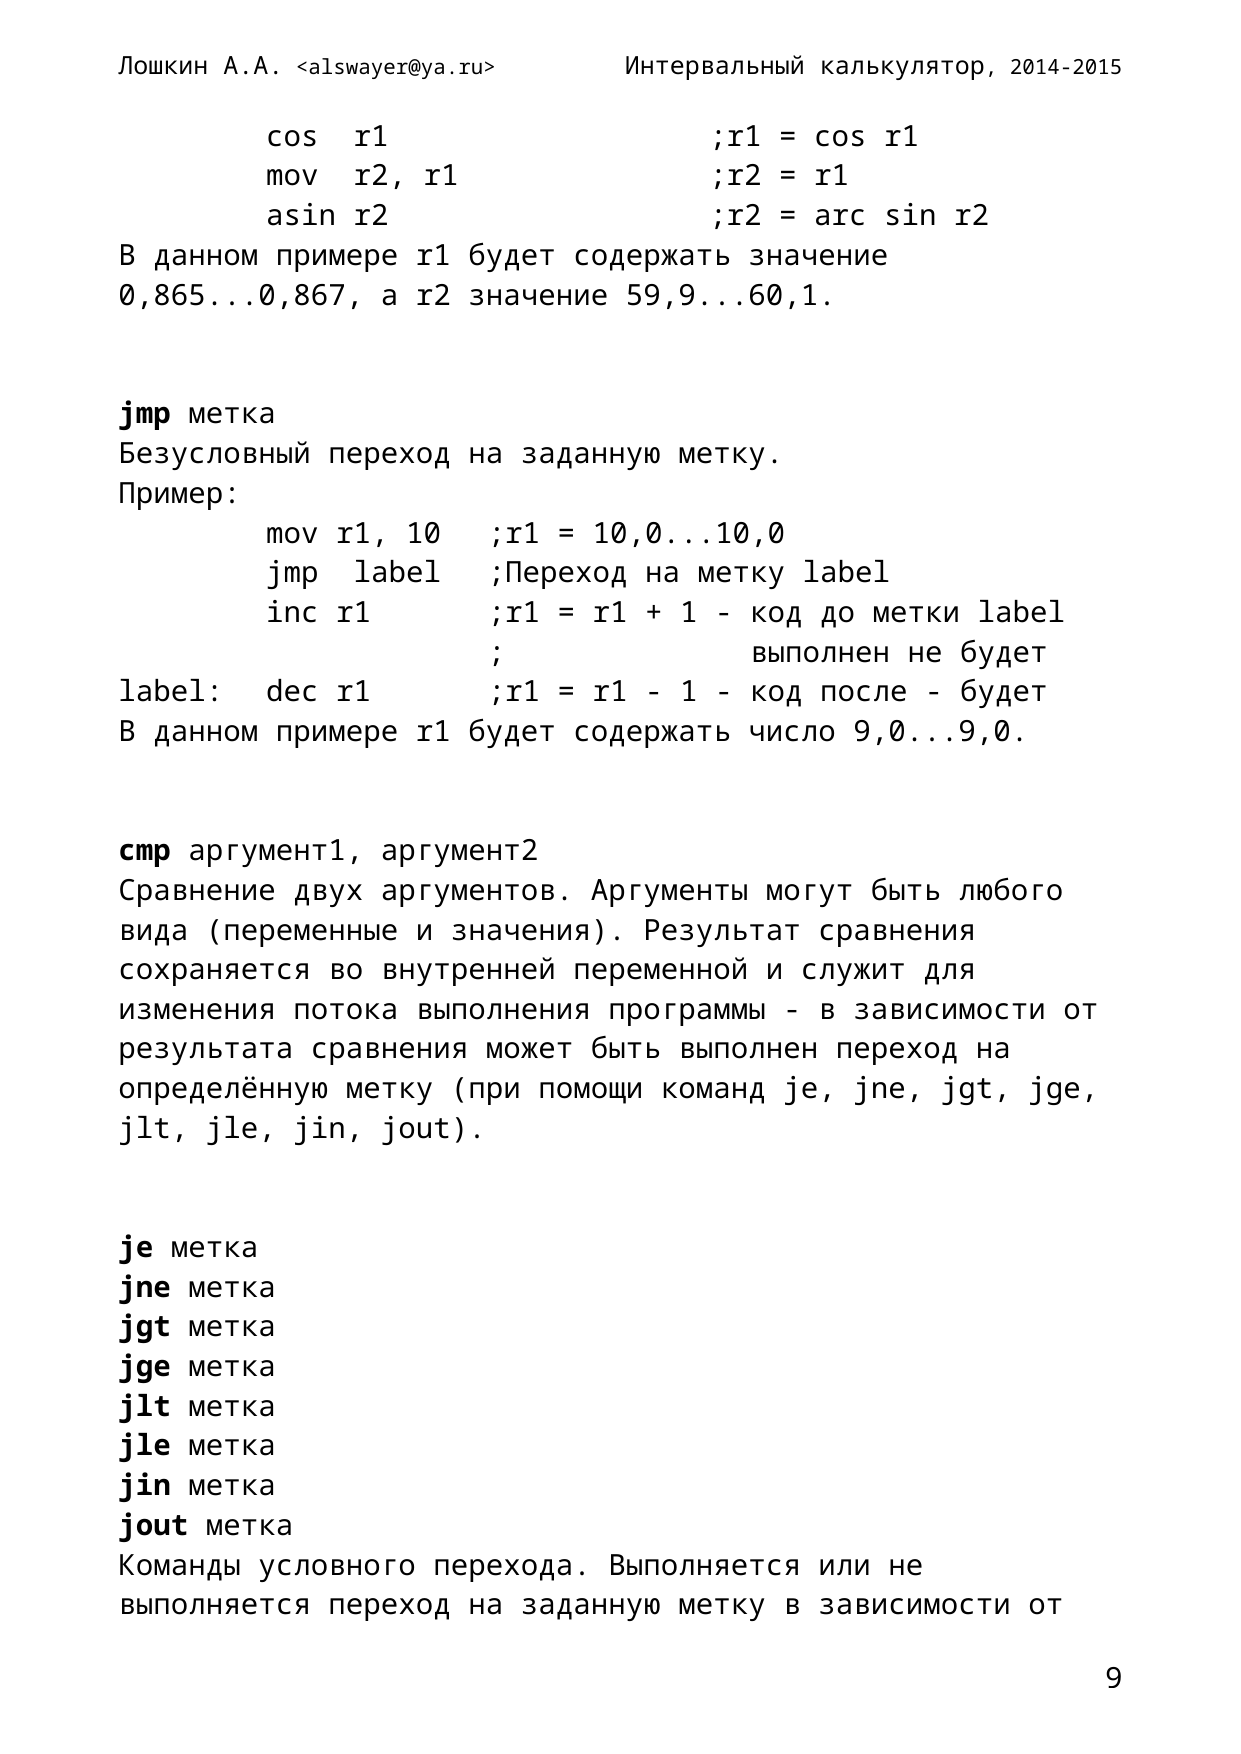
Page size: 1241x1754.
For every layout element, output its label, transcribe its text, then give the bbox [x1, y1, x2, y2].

text jgt метка [118, 1306, 1122, 1345]
text jle метка [118, 1425, 1122, 1464]
text jge метка [118, 1345, 1122, 1385]
text jmp label ;Переход на метку label [118, 552, 1122, 591]
text label: dec r1 ;r1 = r1 - 1 - код после - будет [118, 671, 1122, 710]
text В данном примере r1 будет содержать значение 0,865...0,867, а r2 значение 59,9...60,1. [118, 234, 1122, 313]
text jne метка [118, 1266, 1122, 1306]
text mov r1, 10 ;r1 = 10,0...10,0 [118, 512, 1122, 552]
text inc r1 ;r1 = r1 + 1 - код до метки label [118, 591, 1122, 631]
text В данном примере r1 будет содержать число 9,0...9,0. [118, 710, 1122, 750]
text mov r2, r1 ;r2 = r1 [118, 155, 1122, 194]
text asin r2 ;r2 = arc sin r2 [118, 194, 1122, 234]
text jlt метка [118, 1385, 1122, 1425]
text cmp аргумент1, аргумент2 [118, 829, 1122, 869]
text cos r1 ;r1 = cos r1 [118, 115, 1122, 155]
text je метка [118, 1226, 1122, 1266]
text jout метка [118, 1504, 1122, 1544]
text Безусловный переход на заданную метку. [118, 432, 1122, 472]
text Пример: [118, 472, 1122, 512]
text jin метка [118, 1464, 1122, 1504]
text jmp метка [118, 393, 1122, 432]
text Сравнение двух аргументов. Аргументы могут быть любого вида (переменные и значения). Результат сравнения сохраняется во внутренней переменной и служит для изменения потока выполнения программы - в зависимости от результата сравнения может быть выполнен переход на определённую метку (при помощи команд je, jne, jgt, jge, jlt, jle, jin, jout). [118, 869, 1122, 1147]
text Команды условного перехода. Выполняется или не выполняется переход на заданную метку в зависимости от [118, 1544, 1122, 1623]
text ; выполнен не будет [118, 631, 1122, 671]
